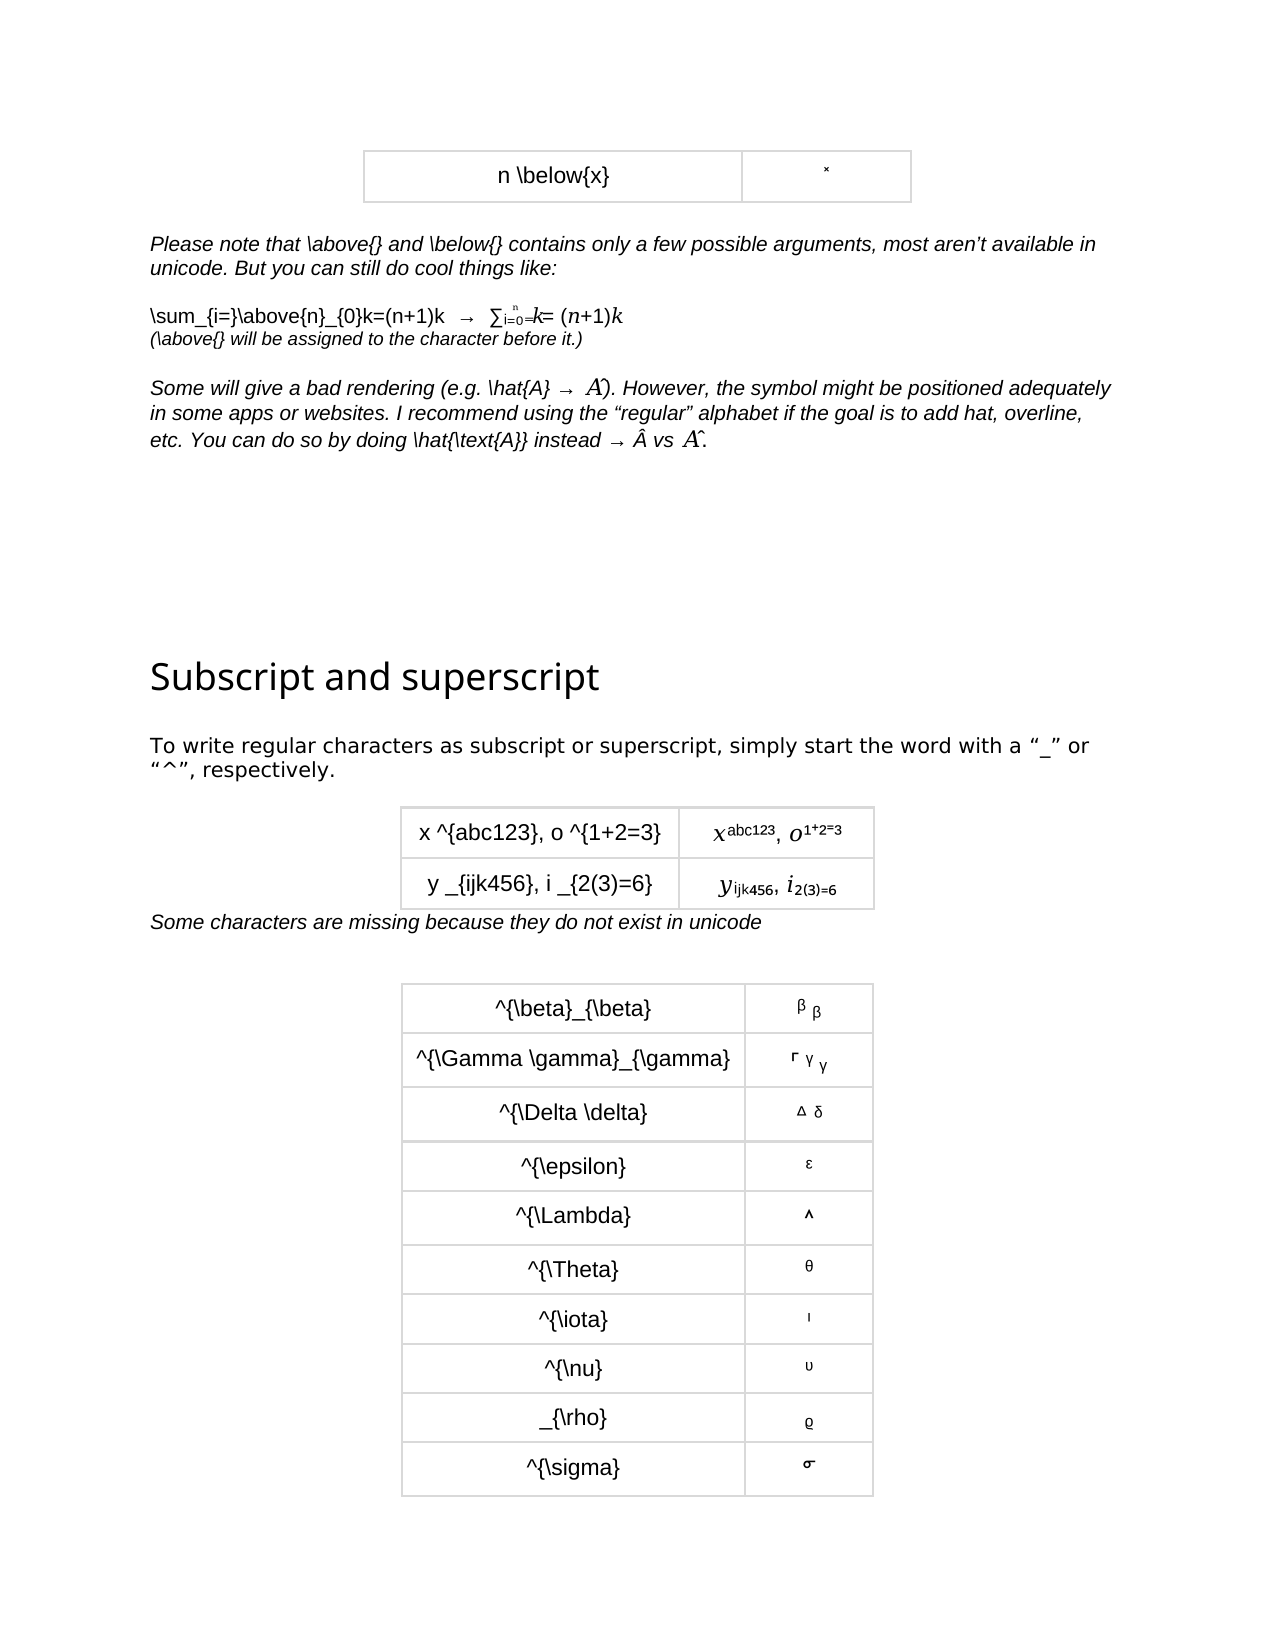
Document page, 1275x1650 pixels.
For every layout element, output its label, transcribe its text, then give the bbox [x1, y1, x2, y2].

table_cell _{\rho} [403, 1394, 744, 1441]
table_cell ᣔ [746, 1192, 872, 1244]
table_header x ^{abc123}, o ^{1+2=3} [402, 809, 678, 857]
text (\above{} will be assigned to the character before it.) [150, 328, 1125, 349]
table_cell ^{\Gamma \gamma}_{\gamma} [403, 1034, 744, 1086]
table_cell ᵨ [746, 1394, 872, 1441]
text To write regular characters as subscript or superscript, simply start the word with a “_” or “^”, respectively. [150, 734, 1125, 782]
table_cell ᣙ [746, 1443, 872, 1495]
table_cell ᶿ [746, 1246, 872, 1293]
table_cell ^{\iota} [403, 1295, 744, 1342]
subtitle Subscript and superscript [150, 650, 1125, 701]
text Please note that \above{} and \below{} contains only a few possible arguments, most aren’t available in unicode. But you can still do cool things like: [150, 232, 1125, 280]
text Some characters are missing because they do not exist in unicode [150, 909, 1125, 933]
table_cell n \below{x} [365, 152, 741, 201]
table_cell ^{\nu} [403, 1345, 744, 1392]
text \sum_{i=}\above{n}_{0}k=(n+1)k → ∑ᵢ₌ᷠ₀𝑘 = (𝑛+1)𝑘 [150, 304, 1125, 328]
table_header ᵝ ᵦ [746, 985, 872, 1032]
table_cell ^{\Theta} [403, 1246, 744, 1293]
table_cell ᶹ [746, 1345, 872, 1392]
table_cell ^{\sigma} [403, 1443, 744, 1495]
table_header ^{\beta}_{\beta} [403, 985, 744, 1032]
table_cell ᣘ ᵞ ᵧ [746, 1034, 872, 1086]
table_header 𝑥ᵃᵇᶜ¹²³, 𝑜¹⁺²⁼³ [680, 809, 873, 857]
table_cell ^{\Delta \delta} [403, 1088, 744, 1140]
table_cell ᶥ [746, 1295, 872, 1342]
table_cell 𝑛͓ [743, 152, 910, 201]
table_cell ^{\Lambda} [403, 1192, 744, 1244]
table_cell 𝑦ᵢⱼₖ₄₅₆, 𝑖₂₍₃₎₌₆ [680, 859, 873, 907]
table_cell ᐞ ᵟ [746, 1088, 872, 1140]
table_cell y _{ijk456}, i _{2(3)=6} [402, 859, 678, 907]
table_cell ^{\epsilon} [403, 1143, 744, 1190]
text Some will give a bad rendering (e.g. \hat{A} → 𝐴̂). However, the symbol might be positioned adequately in some apps or websites. I recommend using the “regular” alphabet if the goal is to add hat, overline, etc. You can do so by doing \hat{\text{A}} instead → Â vs 𝐴̂. [150, 373, 1125, 452]
table_cell ᵋ [746, 1143, 872, 1190]
